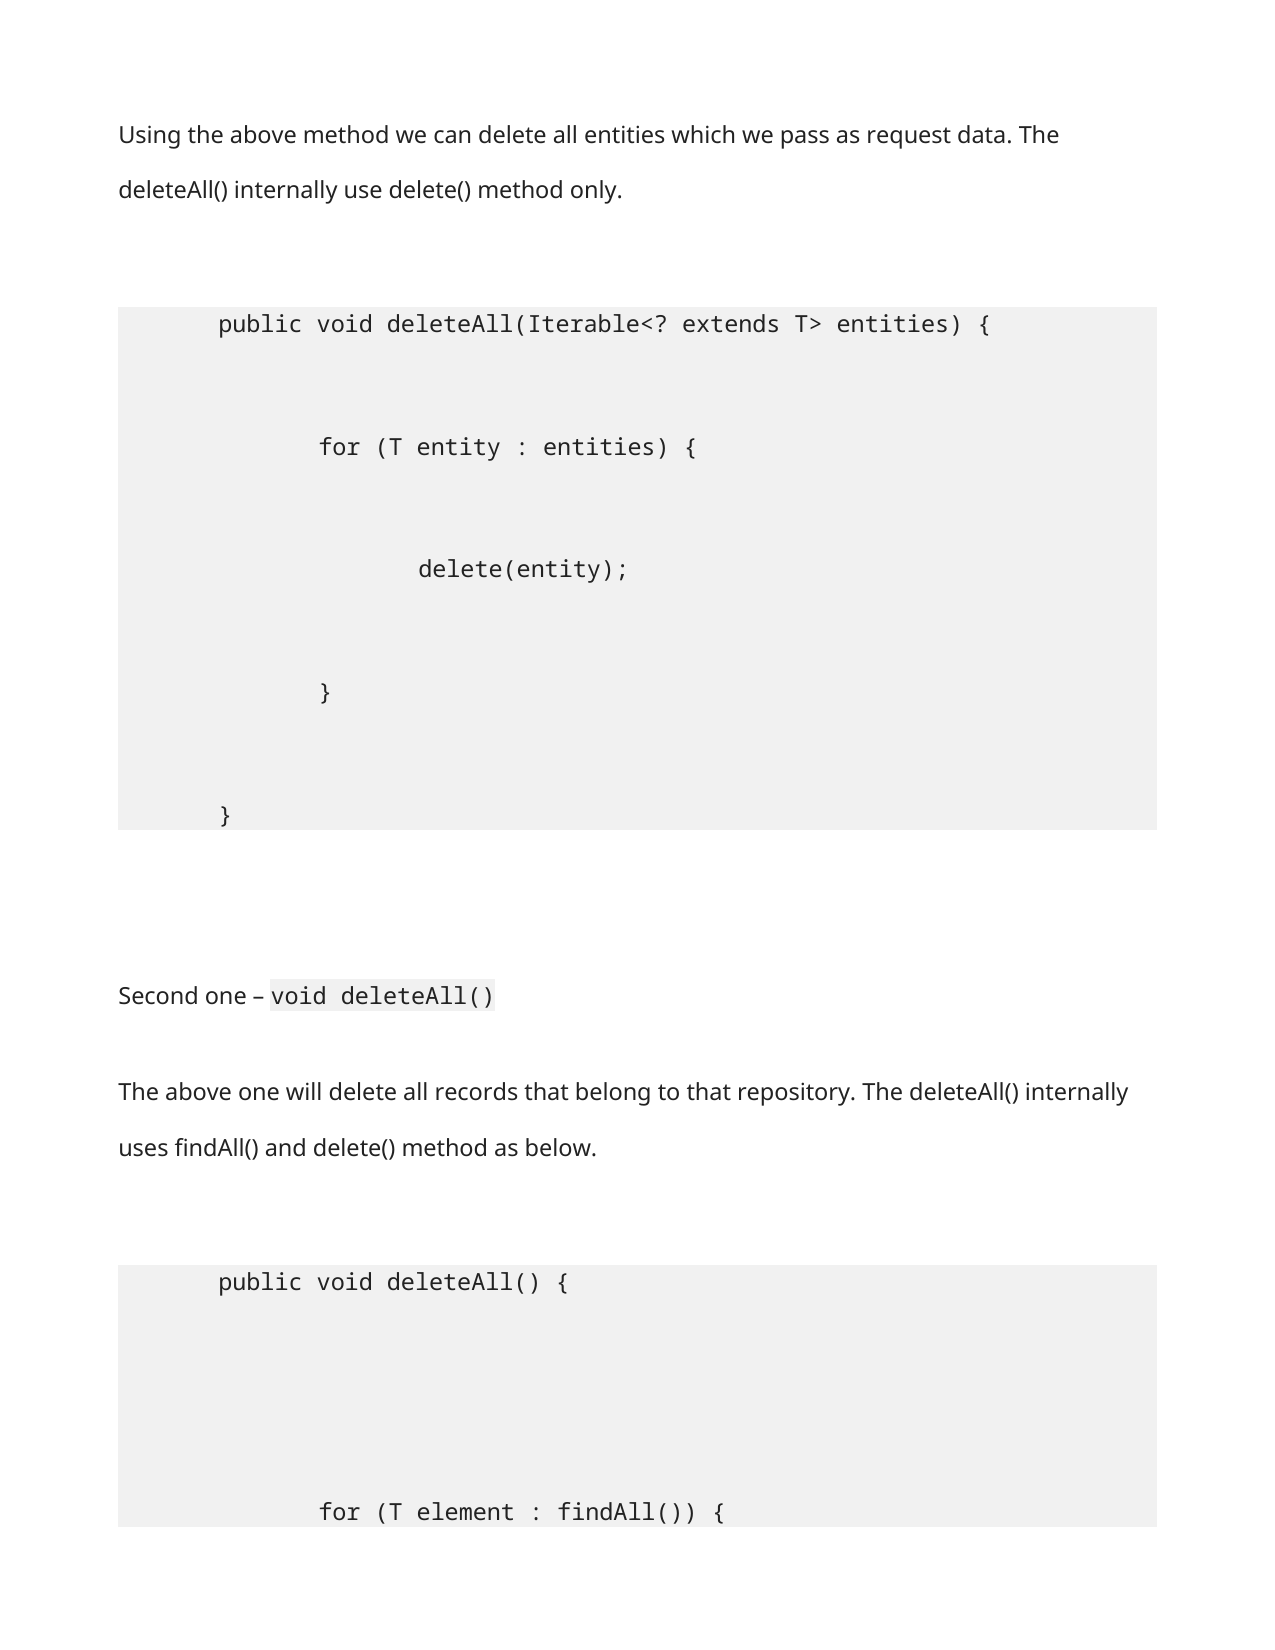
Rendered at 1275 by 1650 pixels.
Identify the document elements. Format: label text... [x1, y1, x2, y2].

text The above one will delete all records that belong to that repository. The deleteAll() internally uses findAll() and delete() method as below. [118, 1076, 1157, 1163]
text Second one – void deleteAll() [118, 979, 1157, 1011]
text delete(entity); [118, 553, 1157, 585]
text public void deleteAll(Iterable<? extends T> entities) { [118, 307, 1157, 339]
text } [118, 675, 1157, 707]
text } [118, 798, 1157, 830]
text Using the above method we can delete all entities which we pass as request data. The deleteAll() internally use delete() method only. [118, 118, 1157, 206]
text for (T element : findAll()) { [118, 1496, 1157, 1527]
text Spring Data JPA deleteAll() Vs deleteAllInBatch() [118, 883, 1157, 915]
text public void deleteAll() { [118, 1265, 1157, 1297]
text for (T entity : entities) { [118, 430, 1157, 462]
